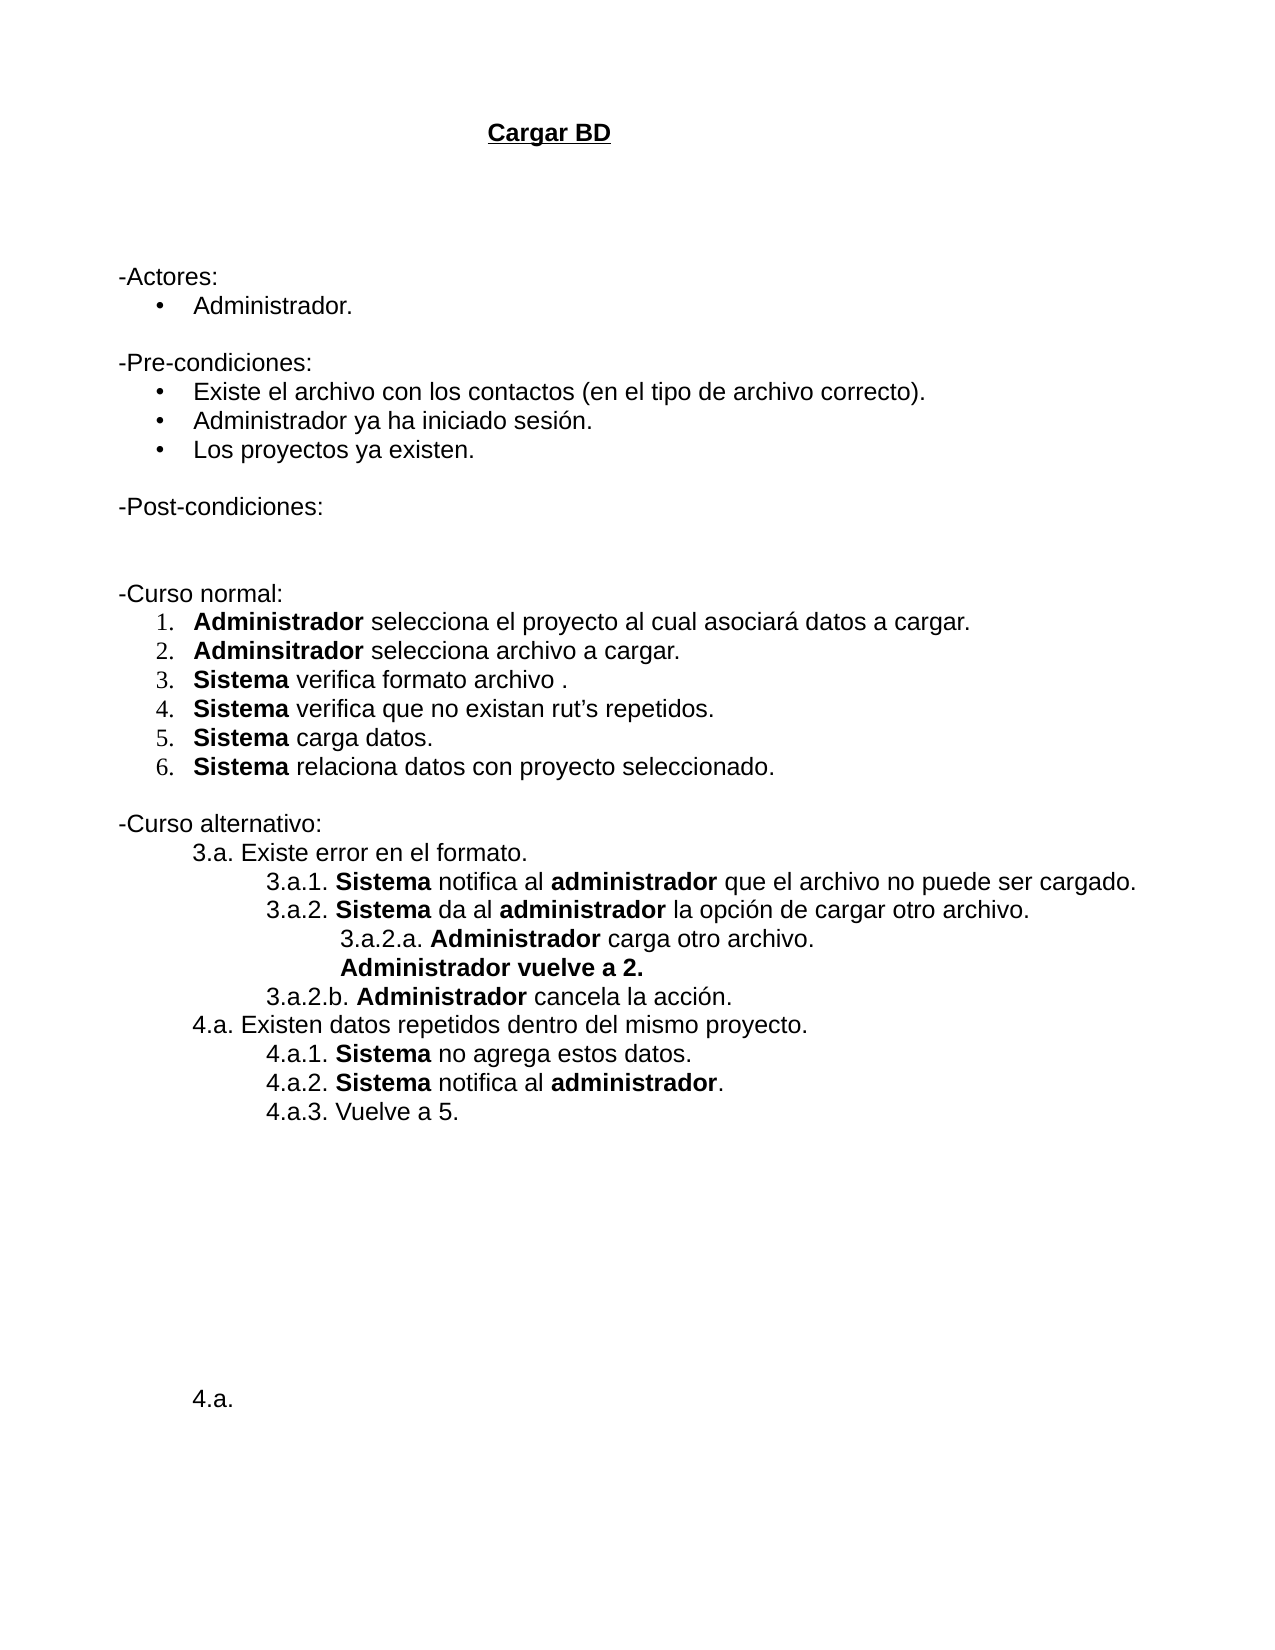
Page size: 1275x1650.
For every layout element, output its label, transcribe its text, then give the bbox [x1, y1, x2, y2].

text 3.a.1. Sistema notifica al administrador que el archivo no puede ser cargado. [118, 867, 1157, 896]
text 4.a. Existen datos repetidos dentro del mismo proyecto. [118, 1011, 1157, 1039]
text -Curso alternativo: [118, 809, 1157, 838]
text 4.a.3. Vuelve a 5. [118, 1097, 1157, 1126]
text -Actores: [118, 262, 1157, 291]
text -Post-condiciones: [118, 492, 1157, 521]
list Sistema relaciona datos con proyecto seleccionado. [156, 752, 1157, 781]
list Sistema carga datos. [156, 723, 1157, 752]
list Administrador. [156, 291, 1157, 319]
text 4.a.1. Sistema no agrega estos datos. [118, 1039, 1157, 1068]
list Sistema verifica que no existan rut’s repetidos. [156, 694, 1157, 723]
list Administrador selecciona el proyecto al cual asociará datos a cargar. [156, 607, 1157, 636]
text 3.a.2. Sistema da al administrador la opción de cargar otro archivo. [118, 896, 1157, 924]
list Adminsitrador selecciona archivo a cargar. [156, 636, 1157, 665]
text 3.a.2.a. Administrador carga otro archivo. [118, 924, 1157, 953]
text -Curso normal: [118, 579, 1157, 607]
text Administrador vuelve a 2. [118, 953, 1157, 982]
text 3.a.2.b. Administrador cancela la acción. [118, 982, 1157, 1011]
text -Pre-condiciones: [118, 348, 1157, 377]
list Existe el archivo con los contactos (en el tipo de archivo correcto). [156, 377, 1157, 406]
list Los proyectos ya existen. [156, 435, 1157, 464]
text Cargar BD [118, 118, 1157, 147]
list Administrador ya ha iniciado sesión. [156, 406, 1157, 435]
list Sistema verifica formato archivo . [156, 665, 1157, 694]
text 4.a.2. Sistema notifica al administrador. [118, 1068, 1157, 1097]
text 4.a. [118, 1384, 1157, 1413]
text 3.a. Existe error en el formato. [118, 838, 1157, 867]
